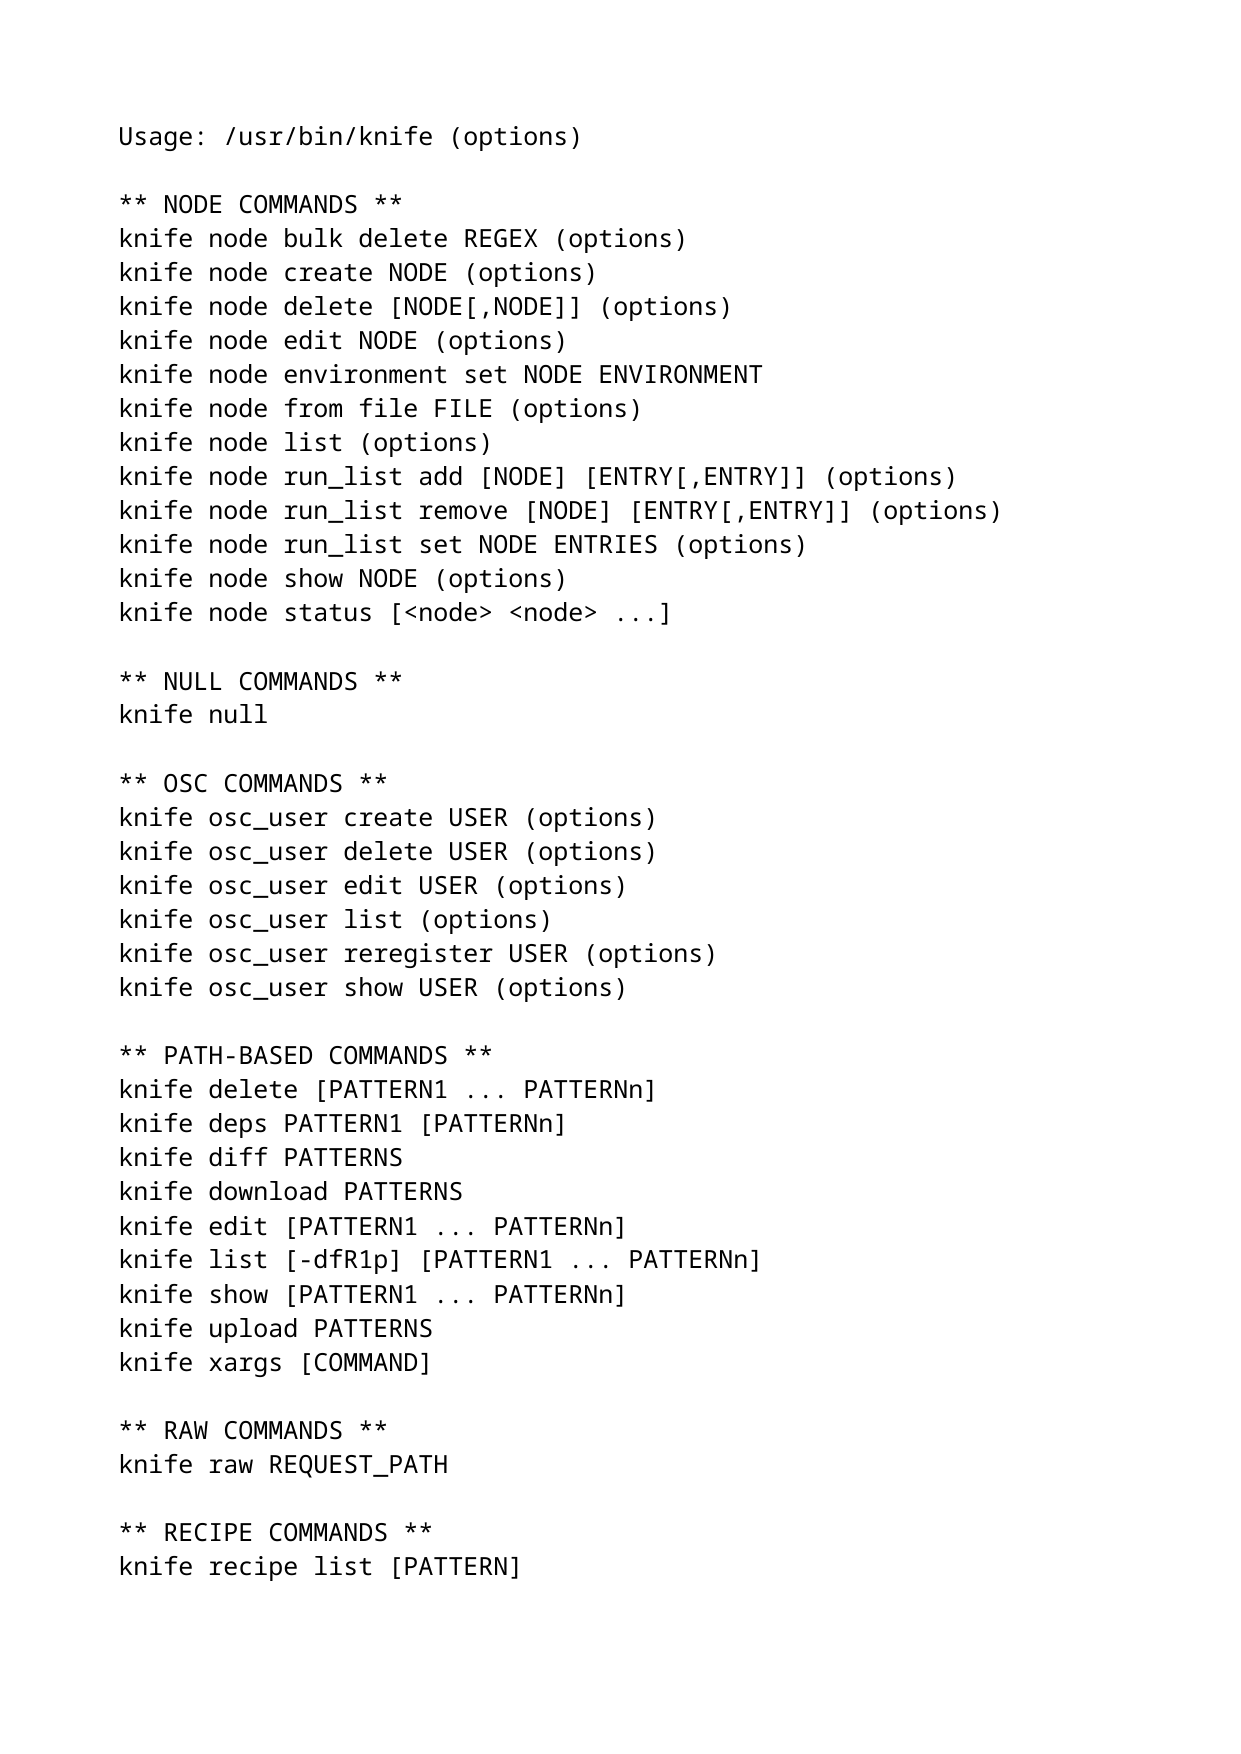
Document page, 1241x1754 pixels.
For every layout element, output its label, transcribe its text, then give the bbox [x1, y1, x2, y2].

text knife node environment set NODE ENVIRONMENT [118, 357, 1122, 391]
text knife node edit NODE (options) [118, 322, 1122, 357]
text knife delete [PATTERN1 ... PATTERNn] [118, 1072, 1122, 1106]
text knife list [-dfR1p] [PATTERN1 ... PATTERNn] [118, 1242, 1122, 1276]
text knife node create NODE (options) [118, 254, 1122, 288]
text knife osc_user show USER (options) [118, 970, 1122, 1004]
text knife node status [<node> <node> ...] [118, 595, 1122, 629]
text knife node run_list remove [NODE] [ENTRY[,ENTRY]] (options) [118, 493, 1122, 527]
text knife osc_user delete USER (options) [118, 833, 1122, 867]
text knife node run_list add [NODE] [ENTRY[,ENTRY]] (options) [118, 459, 1122, 493]
text knife recipe list [PATTERN] [118, 1549, 1122, 1583]
text ** NULL COMMANDS ** [118, 663, 1122, 697]
text ** PATH-BASED COMMANDS ** [118, 1038, 1122, 1072]
text knife node list (options) [118, 425, 1122, 459]
text knife node delete [NODE[,NODE]] (options) [118, 288, 1122, 322]
text ** NODE COMMANDS ** [118, 186, 1122, 220]
text knife node run_list set NODE ENTRIES (options) [118, 527, 1122, 561]
text knife node show NODE (options) [118, 561, 1122, 595]
text knife null [118, 697, 1122, 731]
text knife node bulk delete REGEX (options) [118, 220, 1122, 254]
text knife edit [PATTERN1 ... PATTERNn] [118, 1208, 1122, 1242]
text knife osc_user edit USER (options) [118, 867, 1122, 902]
text knife osc_user reregister USER (options) [118, 936, 1122, 970]
text knife upload PATTERNS [118, 1310, 1122, 1344]
text knife raw REQUEST_PATH [118, 1447, 1122, 1481]
text Usage: /usr/bin/knife (options) [118, 118, 1122, 152]
text knife show [PATTERN1 ... PATTERNn] [118, 1276, 1122, 1310]
text ** RAW COMMANDS ** [118, 1412, 1122, 1447]
text knife download PATTERNS [118, 1174, 1122, 1208]
text knife osc_user list (options) [118, 902, 1122, 936]
text knife deps PATTERN1 [PATTERNn] [118, 1106, 1122, 1140]
text knife osc_user create USER (options) [118, 799, 1122, 833]
text ** RECIPE COMMANDS ** [118, 1515, 1122, 1549]
text ** OSC COMMANDS ** [118, 765, 1122, 799]
text knife node from file FILE (options) [118, 391, 1122, 425]
text knife diff PATTERNS [118, 1140, 1122, 1174]
text knife xargs [COMMAND] [118, 1344, 1122, 1378]
